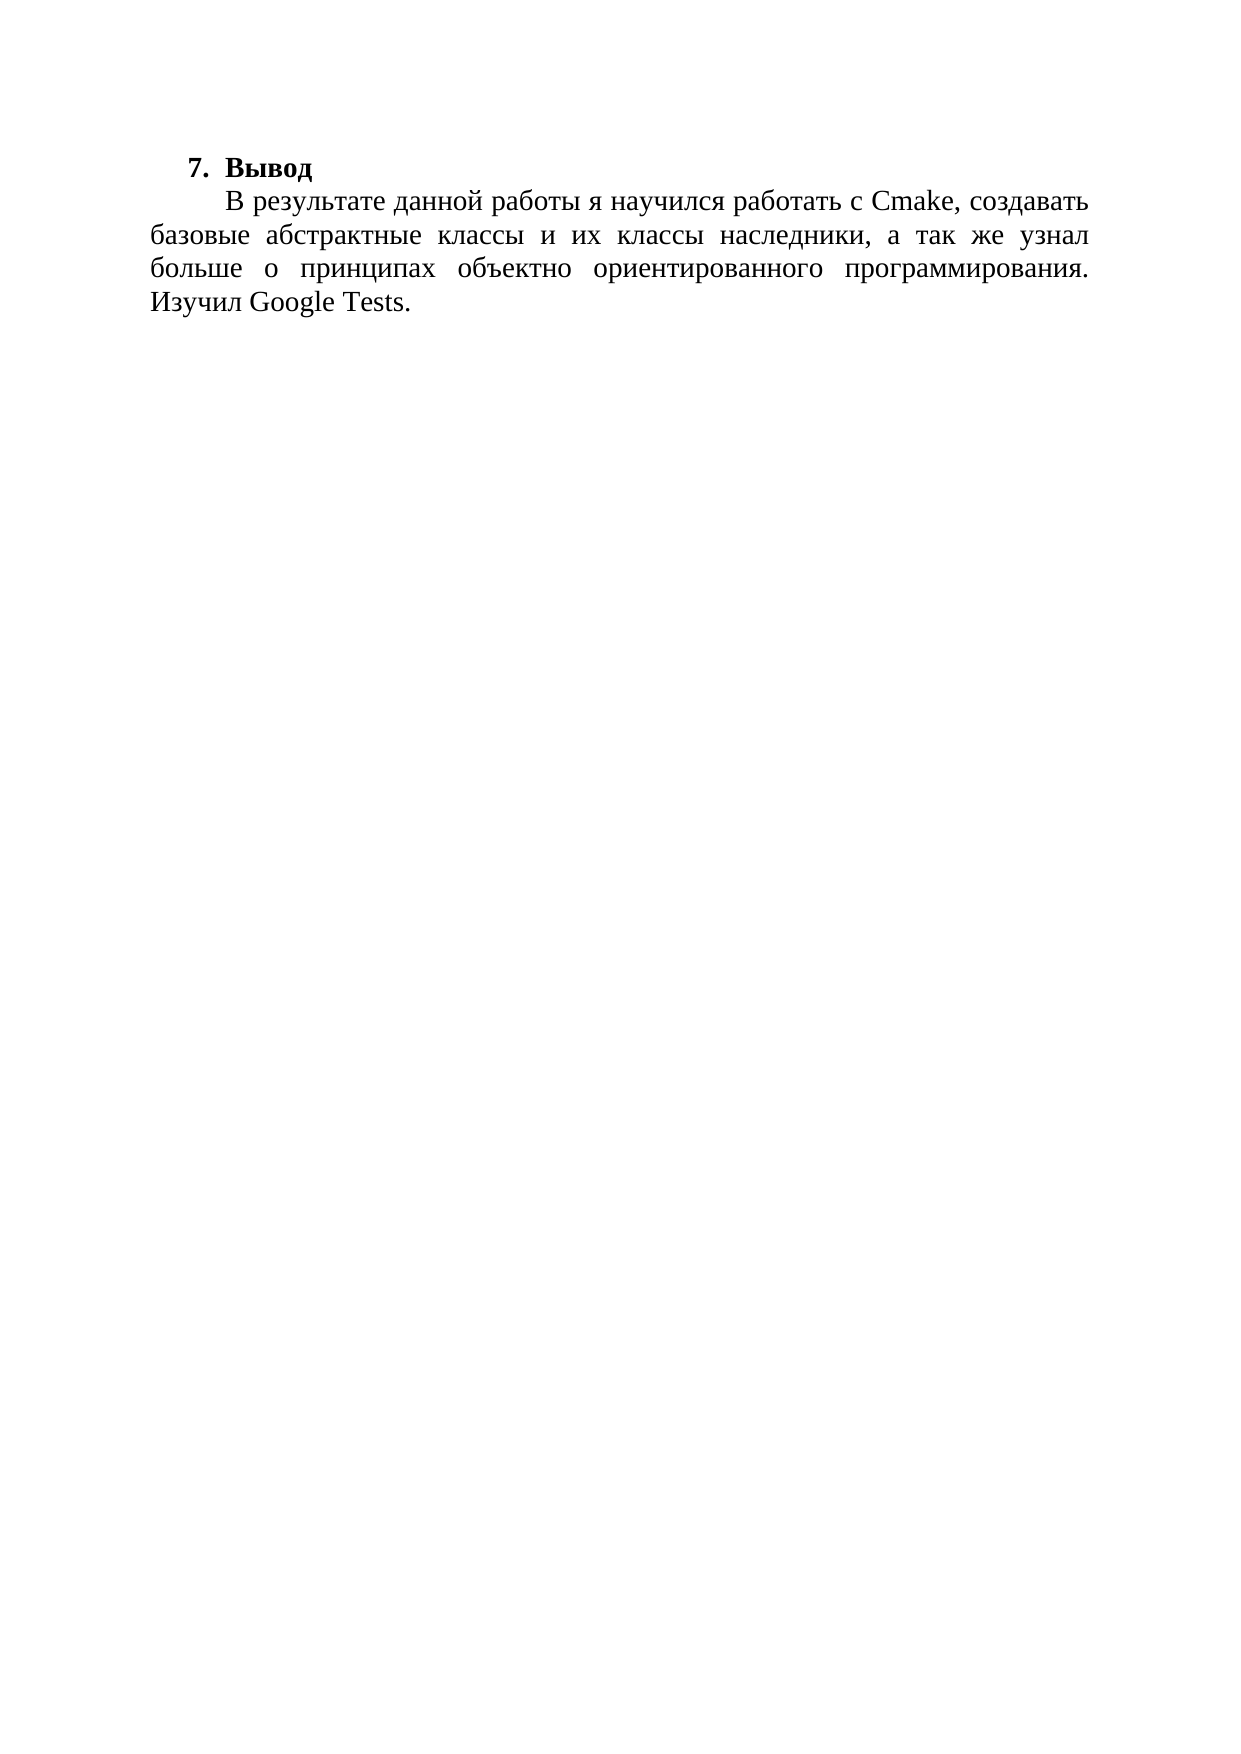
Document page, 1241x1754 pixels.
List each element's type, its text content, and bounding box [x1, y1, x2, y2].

text В результате данной работы я научился работать с Cmake, создавать базовые абстрактные классы и их классы наследники, а так же узнал больше о принципах объектно ориентированного программирования. Изучил Google Tests. [150, 183, 1090, 318]
list Вывод [187, 150, 1090, 183]
